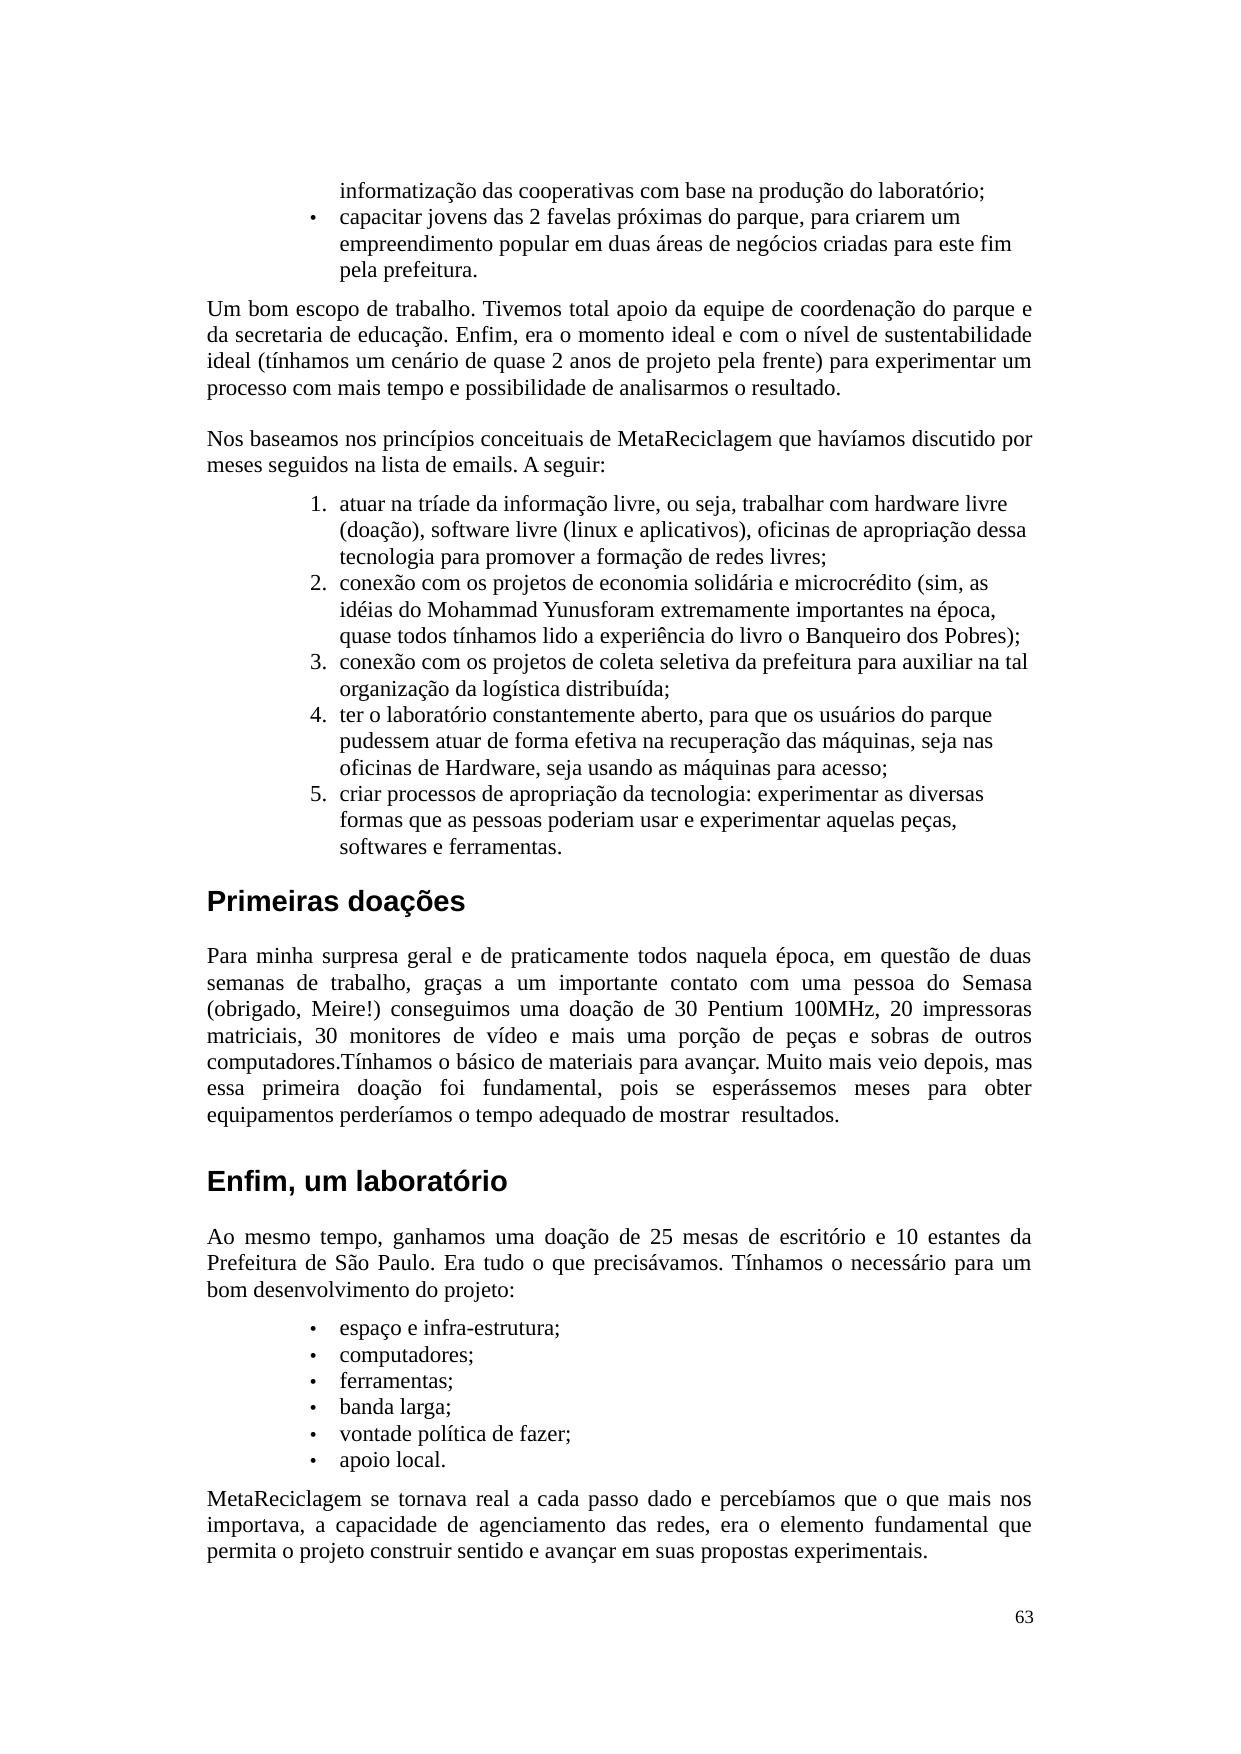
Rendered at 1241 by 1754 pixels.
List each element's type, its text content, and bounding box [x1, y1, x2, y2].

list computadores; [310, 1341, 1033, 1367]
text Nos baseamos nos princípios conceituais de MetaReciclagem que havíamos discutido por meses seguidos na lista de emails. A seguir: [207, 425, 1033, 478]
list ter o laboratório constantemente aberto, para que os usuários do parque pudessem atuar de forma efetiva na recuperação das máquinas, seja nas oficinas de Hardware, seja usando as máquinas para acesso; [310, 701, 1033, 780]
list vontade política de fazer; [310, 1420, 1033, 1446]
list capacitar jovens das 2 favelas próximas do parque, para criarem um empreendimento popular em duas áreas de negócios criadas para este fim pela prefeitura. [310, 203, 1033, 282]
text Um bom escopo de trabalho. Tivemos total apoio da equipe de coordenação do parque e da secretaria de educação. Enfim, era o momento ideal e com o nível de sustentabilidade ideal (tínhamos um cenário de quase 2 anos de projeto pela frente) para experimentar um processo com mais tempo e possibilidade de analisarmos o resultado. [207, 295, 1033, 400]
text MetaReciclagem se tornava real a cada passo dado e percebíamos que o que mais nos importava, a capacidade de agenciamento das redes, era o elemento fundamental que permita o projeto construir sentido e avançar em suas propostas experimentais. [207, 1485, 1033, 1564]
text Ao mesmo tempo, ganhamos uma doação de 25 mesas de escritório e 10 estantes da Prefeitura de São Paulo. Era tudo o que precisávamos. Tínhamos o necessário para um bom desenvolvimento do projeto: [207, 1223, 1033, 1302]
list conexão com os projetos de coleta seletiva da prefeitura para auxiliar na tal organização da logística distribuída; [310, 648, 1033, 701]
list ferramentas; [310, 1367, 1033, 1393]
subtitle Enfim, um laboratório [207, 1164, 1033, 1198]
list apoio local. [310, 1446, 1033, 1472]
list conexão com os projetos de economia solidária e microcrédito (sim, as idéias do Mohammad Yunusforam extremamente importantes na época, quase todos tínhamos lido a experiência do livro o Banqueiro dos Pobres); [310, 569, 1033, 648]
list criar processos de apropriação da tecnologia: experimentar as diversas formas que as pessoas poderiam usar e experimentar aquelas peças, softwares e ferramentas. [310, 780, 1033, 859]
subtitle Primeiras doações [207, 884, 1033, 918]
text Para minha surpresa geral e de praticamente todos naquela época, em questão de duas semanas de trabalho, graças a um importante contato com uma pessoa do Semasa (obrigado, Meire!) conseguimos uma doação de 30 Pentium 100MHz, 20 impressoras matriciais, 30 monitores de vídeo e mais uma porção de peças e sobras de outros computadores.Tínhamos o básico de materiais para avançar. Muito mais veio depois, mas essa primeira doação foi fundamental, pois se esperássemos meses para obter equipamentos perderíamos o tempo adequado de mostrar resultados. [207, 943, 1033, 1127]
list informatização das cooperativas com base na produção do laboratório; [310, 177, 1033, 203]
list espaço e infra-estrutura; [310, 1314, 1033, 1341]
list banda larga; [310, 1393, 1033, 1420]
list atuar na tríade da informação livre, ou seja, trabalhar com hardware livre (doação), software livre (linux e aplicativos), oficinas de apropriação dessa tecnologia para promover a formação de redes livres; [310, 490, 1033, 569]
